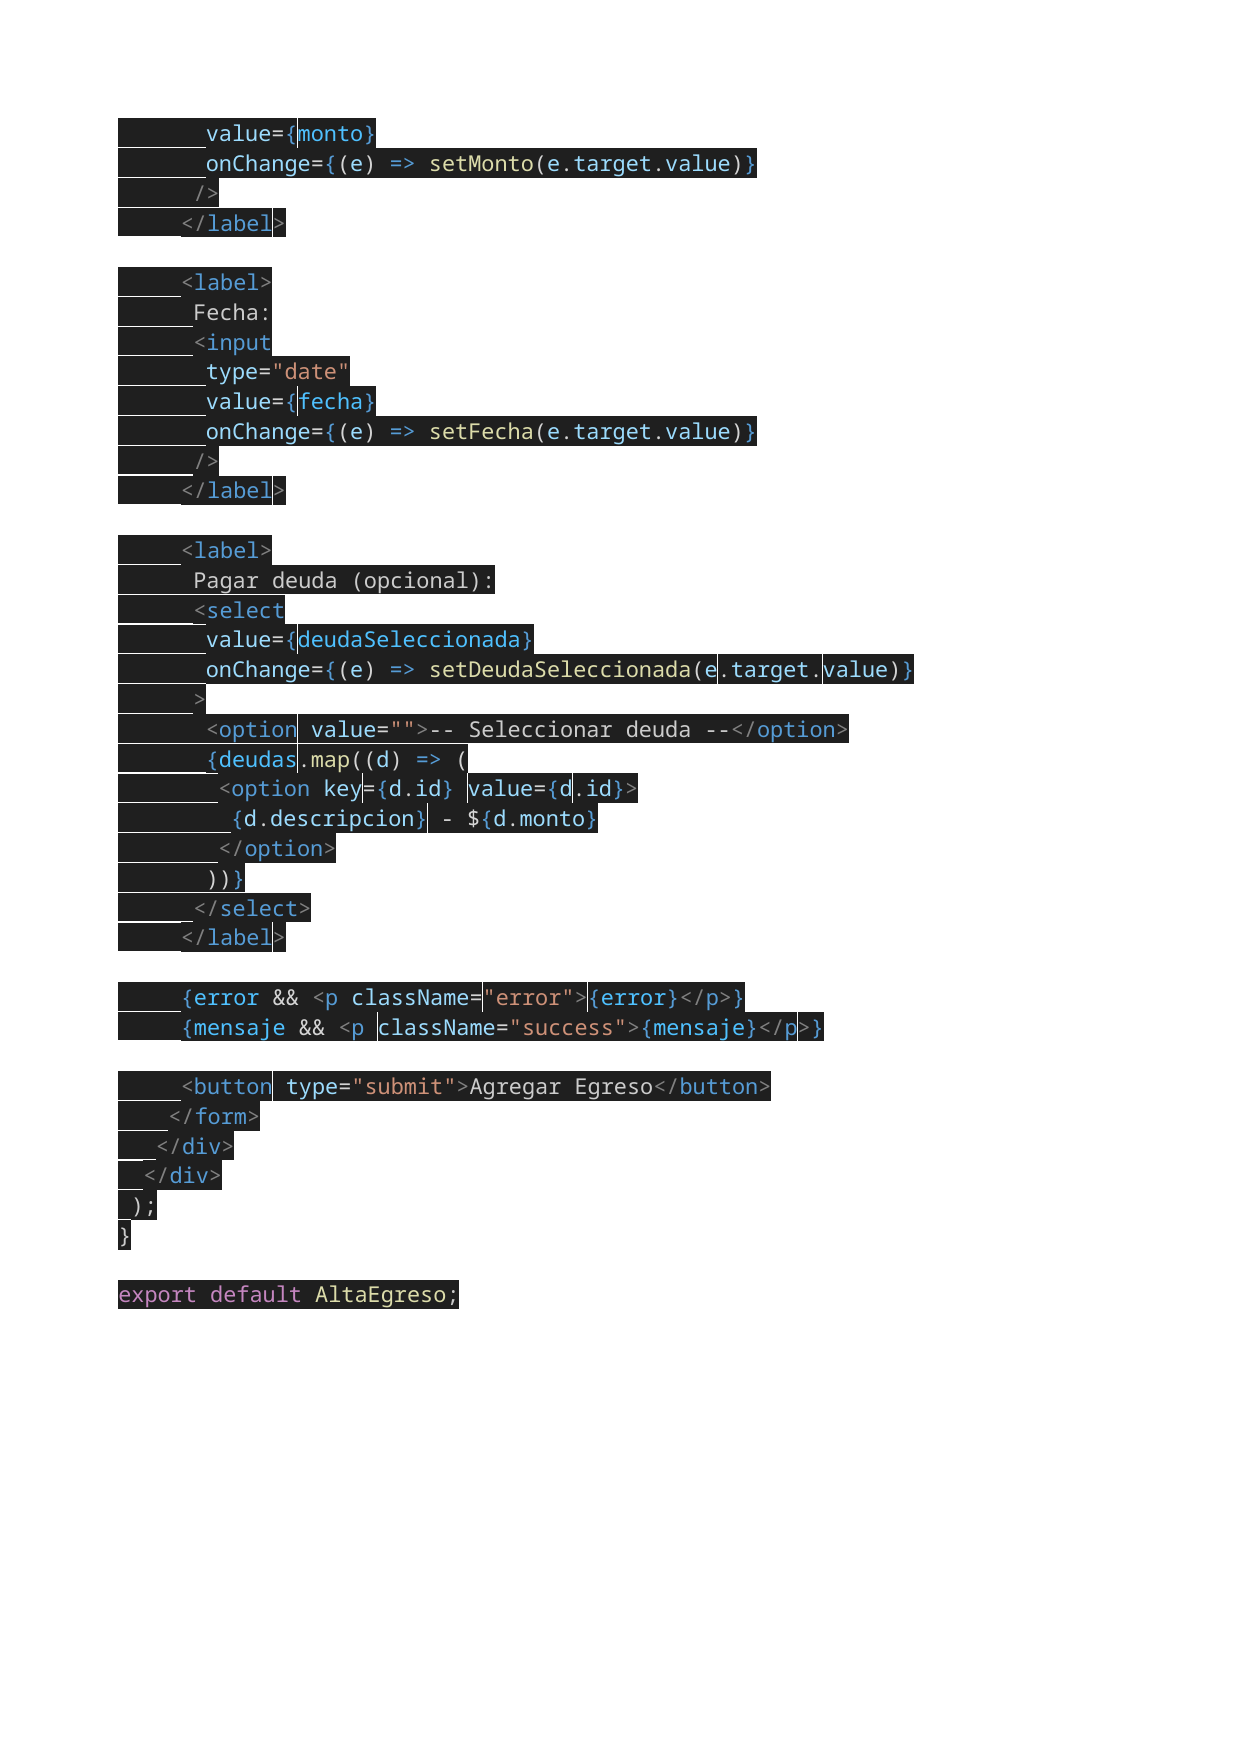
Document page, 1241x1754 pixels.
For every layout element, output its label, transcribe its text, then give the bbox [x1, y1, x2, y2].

text </option> [118, 833, 1122, 863]
text ))} [118, 863, 1122, 892]
text value={monto} [118, 118, 1122, 148]
text <option key={d.id} value={d.id}> [118, 773, 1122, 803]
text <label> [118, 267, 1122, 297]
text value={fecha} [118, 386, 1122, 416]
text {d.descripcion} - ${d.monto} [118, 803, 1122, 833]
text <input [118, 327, 1122, 356]
text <button type="submit">Agregar Egreso</button> [118, 1071, 1122, 1101]
text {error && <p className="error">{error}</p>} [118, 982, 1122, 1012]
text onChange={(e) => setDeudaSeleccionada(e.target.value)} [118, 654, 1122, 684]
text type="date" [118, 356, 1122, 386]
text </label> [118, 207, 1122, 237]
text </label> [118, 922, 1122, 952]
text onChange={(e) => setFecha(e.target.value)} [118, 416, 1122, 446]
text </label> [118, 476, 1122, 505]
text onChange={(e) => setMonto(e.target.value)} [118, 148, 1122, 178]
text Pagar deuda (opcional): [118, 565, 1122, 594]
text </form> [118, 1101, 1122, 1131]
text Fecha: [118, 297, 1122, 327]
text ); [118, 1190, 1122, 1220]
text {deudas.map((d) => ( [118, 743, 1122, 773]
text <select [118, 594, 1122, 624]
text <label> [118, 535, 1122, 565]
text value={deudaSeleccionada} [118, 624, 1122, 654]
text </div> [118, 1160, 1122, 1190]
text export default AltaEgreso; [118, 1279, 1122, 1309]
text <option value="">-- Seleccionar deuda --</option> [118, 714, 1122, 743]
text } [118, 1220, 1122, 1250]
text {mensaje && <p className="success">{mensaje}</p>} [118, 1012, 1122, 1041]
text > [118, 684, 1122, 714]
text /> [118, 178, 1122, 207]
text </select> [118, 892, 1122, 922]
text /> [118, 446, 1122, 476]
text </div> [118, 1131, 1122, 1160]
